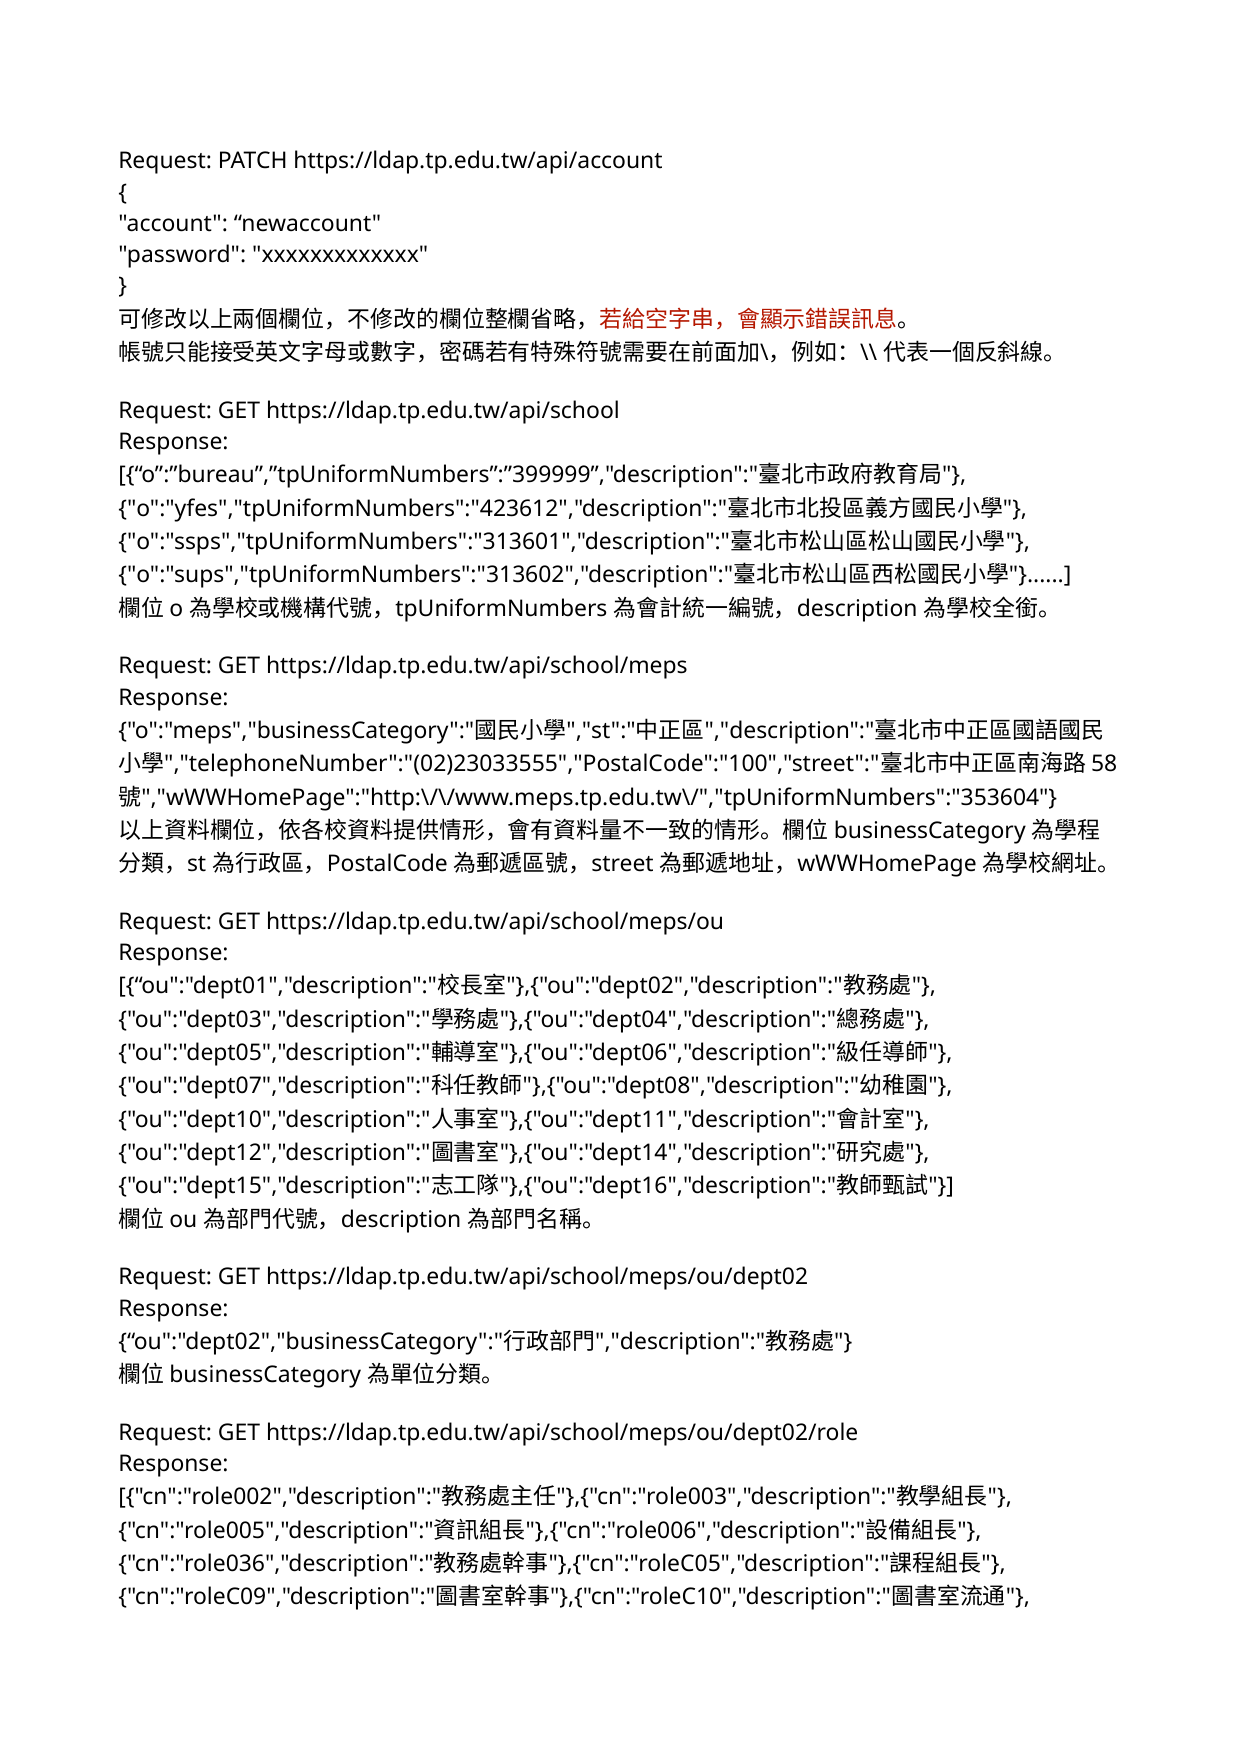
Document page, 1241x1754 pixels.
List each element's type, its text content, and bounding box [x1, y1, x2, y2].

text Response: [118, 936, 1122, 967]
text 帳號只能接受英文字母或數字，密碼若有特殊符號需要在前面加\，例如：\\ 代表一個反斜線。 [118, 334, 1122, 367]
text [{“ou":"dept01","description":"校長室"},{"ou":"dept02","description":"教務處"},{"ou":"dept03","description":"學務處"},{"ou":"dept04","description":"總務處"},{"ou":"dept05","description":"輔導室"},{"ou":"dept06","description":"級任導師"},{"ou":"dept07","description":"科任教師"},{"ou":"dept08","description":"幼稚園"},{"ou":"dept10","description":"人事室"},{"ou":"dept11","description":"會計室"},{"ou":"dept12","description":"圖書室"},{"ou":"dept14","description":"研究處"},{"ou":"dept15","description":"志工隊"},{"ou":"dept16","description":"教師甄試"}] [118, 967, 1122, 1201]
text Request: GET https://ldap.tp.edu.tw/api/school/meps/ou [118, 905, 1122, 936]
text Request: PATCH https://ldap.tp.edu.tw/api/account [118, 144, 1122, 176]
text 欄位 ou 為部門代號，description 為部門名稱。 [118, 1201, 1122, 1234]
text Response: [118, 425, 1122, 456]
text 以上資料欄位，依各校資料提供情形，會有資料量不一致的情形。欄位 businessCategory 為學程分類，st 為行政區，PostalCode 為郵遞區號，street 為郵遞地址，wWWHomePage 為學校網址。 [118, 812, 1122, 878]
text 欄位 o 為學校或機構代號，tpUniformNumbers 為會計統一編號，description 為學校全銜。 [118, 589, 1122, 623]
text Request: GET https://ldap.tp.edu.tw/api/school [118, 394, 1122, 425]
text {“ou":"dept02","businessCategory":"行政部門","description":"教務處"} [118, 1323, 1122, 1356]
text Request: GET https://ldap.tp.edu.tw/api/school/meps/ou/dept02 [118, 1260, 1122, 1291]
text } [118, 269, 1122, 301]
text [{"cn":"role002","description":"教務處主任"},{"cn":"role003","description":"教學組長"},{"cn":"role005","description":"資訊組長"},{"cn":"role006","description":"設備組長"},{"cn":"role036","description":"教務處幹事"},{"cn":"roleC05","description":"課程組長"},{"cn":"roleC09","description":"圖書室幹事"},{"cn":"roleC10","description":"圖書室流通"}, [118, 1478, 1122, 1612]
text 可修改以上兩個欄位，不修改的欄位整欄省略，若給空字串，會顯示錯誤訊息。 [118, 301, 1122, 334]
text "password": "xxxxxxxxxxxxx" [118, 238, 1122, 269]
text "account": “newaccount" [118, 207, 1122, 238]
text Request: GET https://ldap.tp.edu.tw/api/school/meps [118, 649, 1122, 680]
text Response: [118, 1447, 1122, 1478]
text [{“o”:”bureau”,”tpUniformNumbers”:”399999”,"description":"臺北市政府教育局"},{"o":"yfes","tpUniformNumbers":"423612","description":"臺北市北投區義方國民小學"},{"o":"ssps","tpUniformNumbers":"313601","description":"臺北市松山區松山國民小學"},{"o":"sups","tpUniformNumbers":"313602","description":"臺北市松山區西松國民小學"}......] [118, 456, 1122, 589]
text { [118, 176, 1122, 207]
text Response: [118, 1291, 1122, 1323]
text {"o":"meps","businessCategory":"國民小學","st":"中正區","description":"臺北市中正區國語國民小學","telephoneNumber":"(02)23033555","PostalCode":"100","street":"臺北市中正區南海路58號","wWWHomePage":"http:\/\/www.meps.tp.edu.tw\/","tpUniformNumbers":"353604"} [118, 712, 1122, 812]
text 欄位 businessCategory 為單位分類。 [118, 1356, 1122, 1389]
text Request: GET https://ldap.tp.edu.tw/api/school/meps/ou/dept02/role [118, 1416, 1122, 1447]
text Response: [118, 680, 1122, 712]
